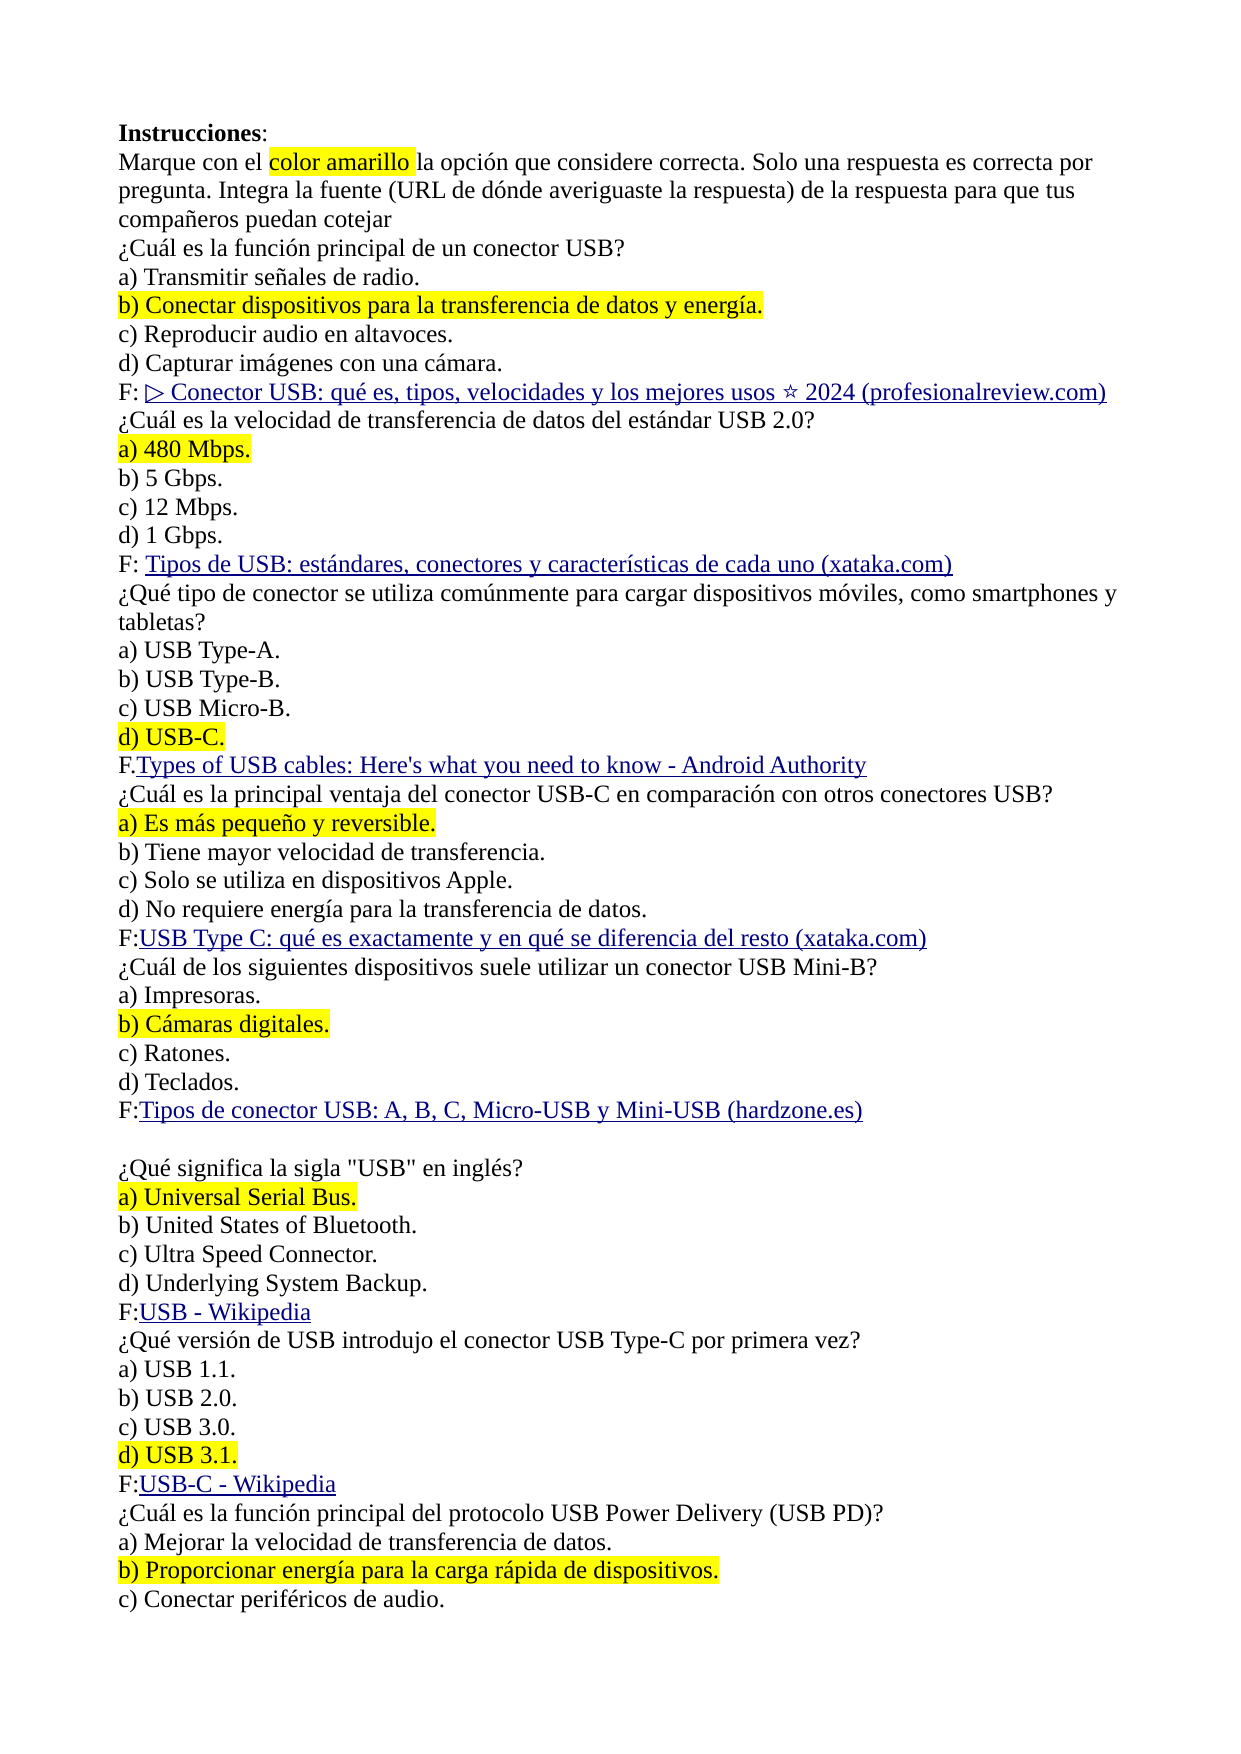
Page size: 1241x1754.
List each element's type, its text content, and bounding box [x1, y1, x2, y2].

text b) Cámaras digitales. [118, 1009, 1122, 1038]
text d) USB-C. [118, 722, 1122, 751]
text a) USB Type-A. [118, 636, 1122, 664]
text ¿Cuál es la principal ventaja del conector USB-C en comparación con otros conectores USB? [118, 779, 1122, 808]
text a) USB 1.1. [118, 1354, 1122, 1383]
text Instrucciones: [118, 118, 1122, 147]
text Marque con el color amarillo la opción que considere correcta. Solo una respuesta es correcta por pregunta. Integra la fuente (URL de dónde averiguaste la respuesta) de la respuesta para que tus compañeros puedan cotejar [118, 147, 1122, 233]
text b) Proporcionar energía para la carga rápida de dispositivos. [118, 1556, 1122, 1584]
text F: Tipos de USB: estándares, conectores y características de cada uno (xataka.com) [118, 549, 1122, 578]
text c) Ultra Speed Connector. [118, 1239, 1122, 1268]
text ¿Cuál es la velocidad de transferencia de datos del estándar USB 2.0? [118, 406, 1122, 434]
text c) Ratones. [118, 1038, 1122, 1067]
text d) No requiere energía para la transferencia de datos. [118, 894, 1122, 923]
text c) Reproducir audio en altavoces. [118, 319, 1122, 348]
text c) USB Micro-B. [118, 693, 1122, 722]
text a) Es más pequeño y reversible. [118, 808, 1122, 837]
text b) USB Type-B. [118, 664, 1122, 693]
text d) 1 Gbps. [118, 521, 1122, 549]
text a) Transmitir señales de radio. [118, 262, 1122, 291]
text b) United States of Bluetooth. [118, 1211, 1122, 1239]
text c) USB 3.0. [118, 1412, 1122, 1441]
text ¿Qué significa la sigla "USB" en inglés? [118, 1153, 1122, 1182]
text ¿Qué tipo de conector se utiliza comúnmente para cargar dispositivos móviles, como smartphones y tabletas? [118, 578, 1122, 636]
text a) 480 Mbps. [118, 434, 1122, 463]
text F:USB - Wikipedia [118, 1297, 1122, 1326]
text a) Impresoras. [118, 981, 1122, 1009]
text c) 12 Mbps. [118, 492, 1122, 521]
text b) 5 Gbps. [118, 463, 1122, 492]
text d) Capturar imágenes con una cámara. [118, 348, 1122, 377]
text ¿Cuál de los siguientes dispositivos suele utilizar un conector USB Mini-B? [118, 952, 1122, 981]
text a) Universal Serial Bus. [118, 1182, 1122, 1211]
text F:USB-C - Wikipedia [118, 1469, 1122, 1498]
text ¿Qué versión de USB introdujo el conector USB Type-C por primera vez? [118, 1326, 1122, 1354]
text c) Conectar periféricos de audio. [118, 1584, 1122, 1613]
text d) USB 3.1. [118, 1441, 1122, 1469]
text ¿Cuál es la función principal del protocolo USB Power Delivery (USB PD)? [118, 1498, 1122, 1527]
text ¿Cuál es la función principal de un conector USB? [118, 233, 1122, 262]
text b) Conectar dispositivos para la transferencia de datos y energía. [118, 291, 1122, 319]
text b) USB 2.0. [118, 1383, 1122, 1412]
text b) Tiene mayor velocidad de transferencia. [118, 837, 1122, 866]
text c) Solo se utiliza en dispositivos Apple. [118, 866, 1122, 894]
text d) Teclados. [118, 1067, 1122, 1096]
text F.Types of USB cables: Here's what you need to know - Android Authority [118, 751, 1122, 779]
text a) Mejorar la velocidad de transferencia de datos. [118, 1527, 1122, 1556]
text F:USB Type C: qué es exactamente y en qué se diferencia del resto (xataka.com) [118, 923, 1122, 952]
text F:Tipos de conector USB: A, B, C, Micro-USB y Mini-USB (hardzone.es) [118, 1096, 1122, 1124]
text F: ▷ Conector USB: qué es, tipos, velocidades y los mejores usos ⭐️ 2024 (profesionalreview.com) [118, 377, 1122, 406]
text d) Underlying System Backup. [118, 1268, 1122, 1297]
